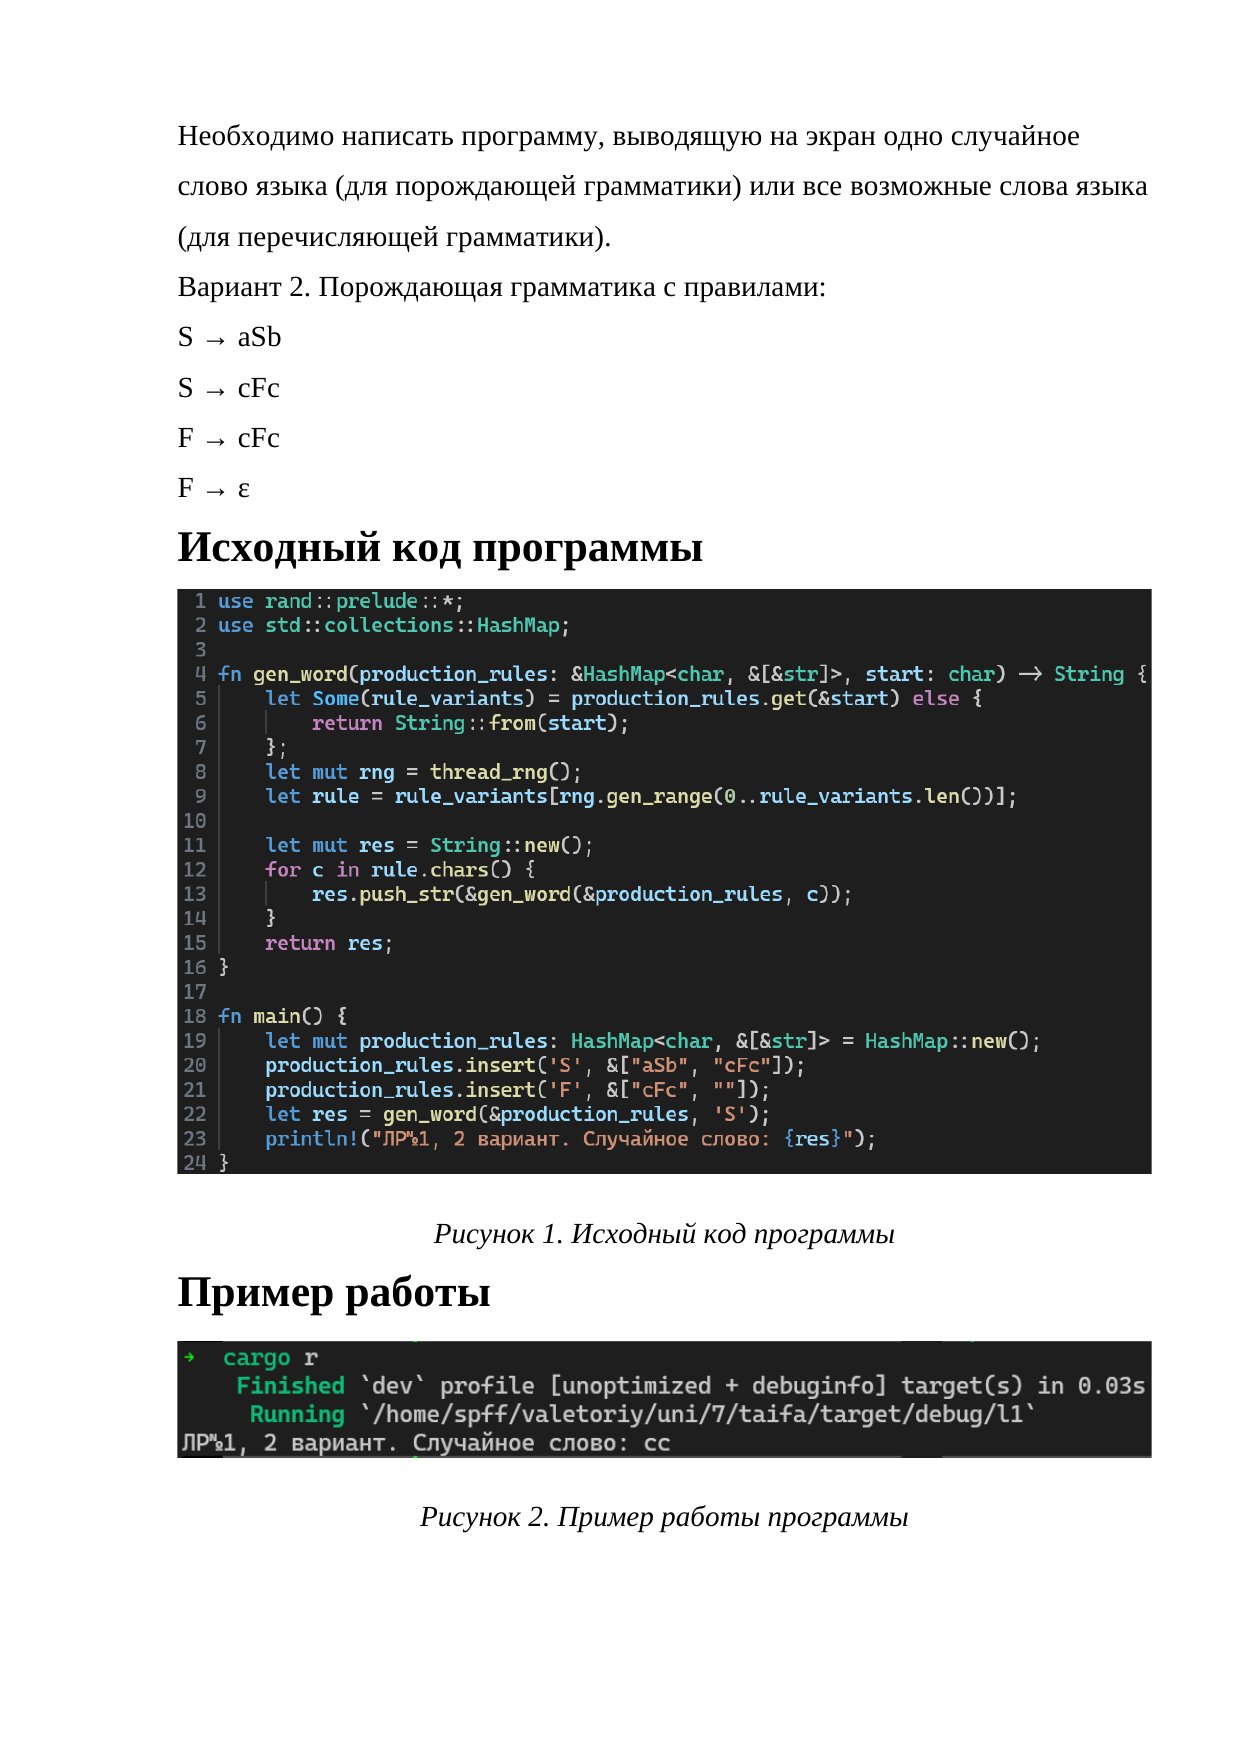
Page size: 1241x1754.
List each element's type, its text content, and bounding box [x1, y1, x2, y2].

text Необходимо написать программу, выводящую на экран одно случайное [177, 118, 1152, 152]
picture [177, 589, 1152, 1174]
text Рисунок 1. Исходный код программы [177, 1174, 1152, 1249]
text Пример работы [177, 1266, 1152, 1316]
text F → cFc [177, 420, 1152, 453]
text Исходный код программы [177, 521, 1152, 571]
text Рисунок 2. Пример работы программы [177, 1458, 1152, 1533]
text S → aSb [177, 319, 1152, 353]
picture [177, 1341, 1152, 1458]
text F → ε [177, 470, 1152, 504]
text (для перечисляющей грамматики). [177, 219, 1152, 252]
text Вариант 2. Порождающая грамматика с правилами: [177, 269, 1152, 303]
text S → cFc [177, 370, 1152, 403]
text слово языка (для порождающей грамматики) или все возможные слова языка [177, 168, 1152, 202]
